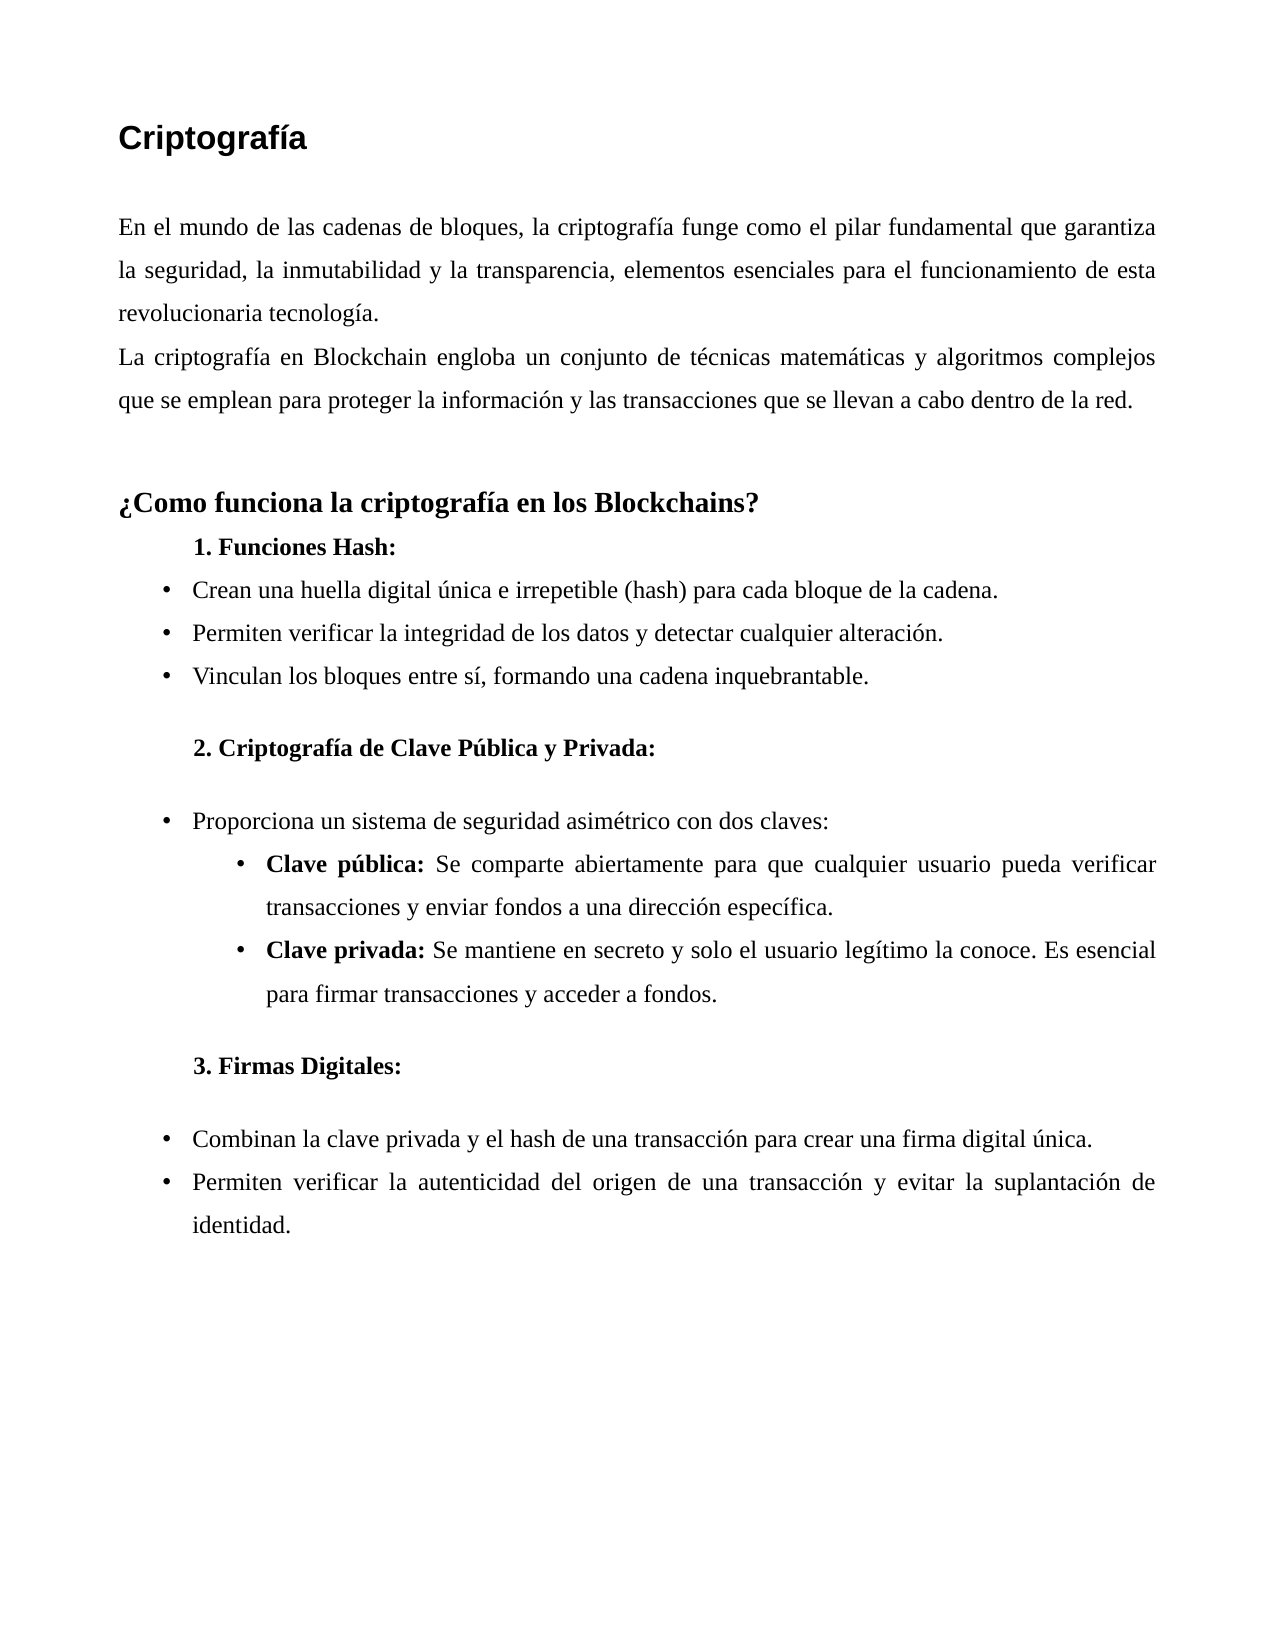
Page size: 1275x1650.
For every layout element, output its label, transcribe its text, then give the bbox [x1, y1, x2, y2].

list Clave pública: Se comparte abiertamente para que cualquier usuario pueda verificar transacciones y enviar fondos a una dirección específica. [236, 849, 1157, 921]
list Vinculan los bloques entre sí, formando una cadena inquebrantable. [162, 661, 1157, 690]
subtitle Criptografía [118, 118, 1157, 157]
list 3. Firmas Digitales: [164, 1051, 1157, 1080]
text La criptografía en Blockchain engloba un conjunto de técnicas matemáticas y algoritmos complejos que se emplean para proteger la información y las transacciones que se llevan a cabo dentro de la red. [118, 342, 1157, 413]
list Clave privada: Se mantiene en secreto y solo el usuario legítimo la conoce. Es esencial para firmar transacciones y acceder a fondos. [236, 936, 1157, 1007]
list Permiten verificar la autenticidad del origen de una transacción y evitar la suplantación de identidad. [162, 1167, 1157, 1239]
list Permiten verificar la integridad de los datos y detectar cualquier alteración. [162, 618, 1157, 647]
list Crean una huella digital única e irrepetible (hash) para cada bloque de la cadena. [162, 575, 1157, 603]
list 2. Criptografía de Clave Pública y Privada: [156, 733, 1157, 762]
list Proporciona un sistema de seguridad asimétrico con dos claves: [162, 806, 1157, 835]
list Combinan la clave privada y el hash de una transacción para crear una firma digital única. [162, 1124, 1157, 1153]
subtitle ¿Como funciona la criptografía en los Blockchains? [118, 486, 1157, 519]
text En el mundo de las cadenas de bloques, la criptografía funge como el pilar fundamental que garantiza la seguridad, la inmutabilidad y la transparencia, elementos esenciales para el funcionamiento de esta revolucionaria tecnología. [118, 212, 1157, 327]
list 1. Funciones Hash: [156, 532, 1157, 560]
